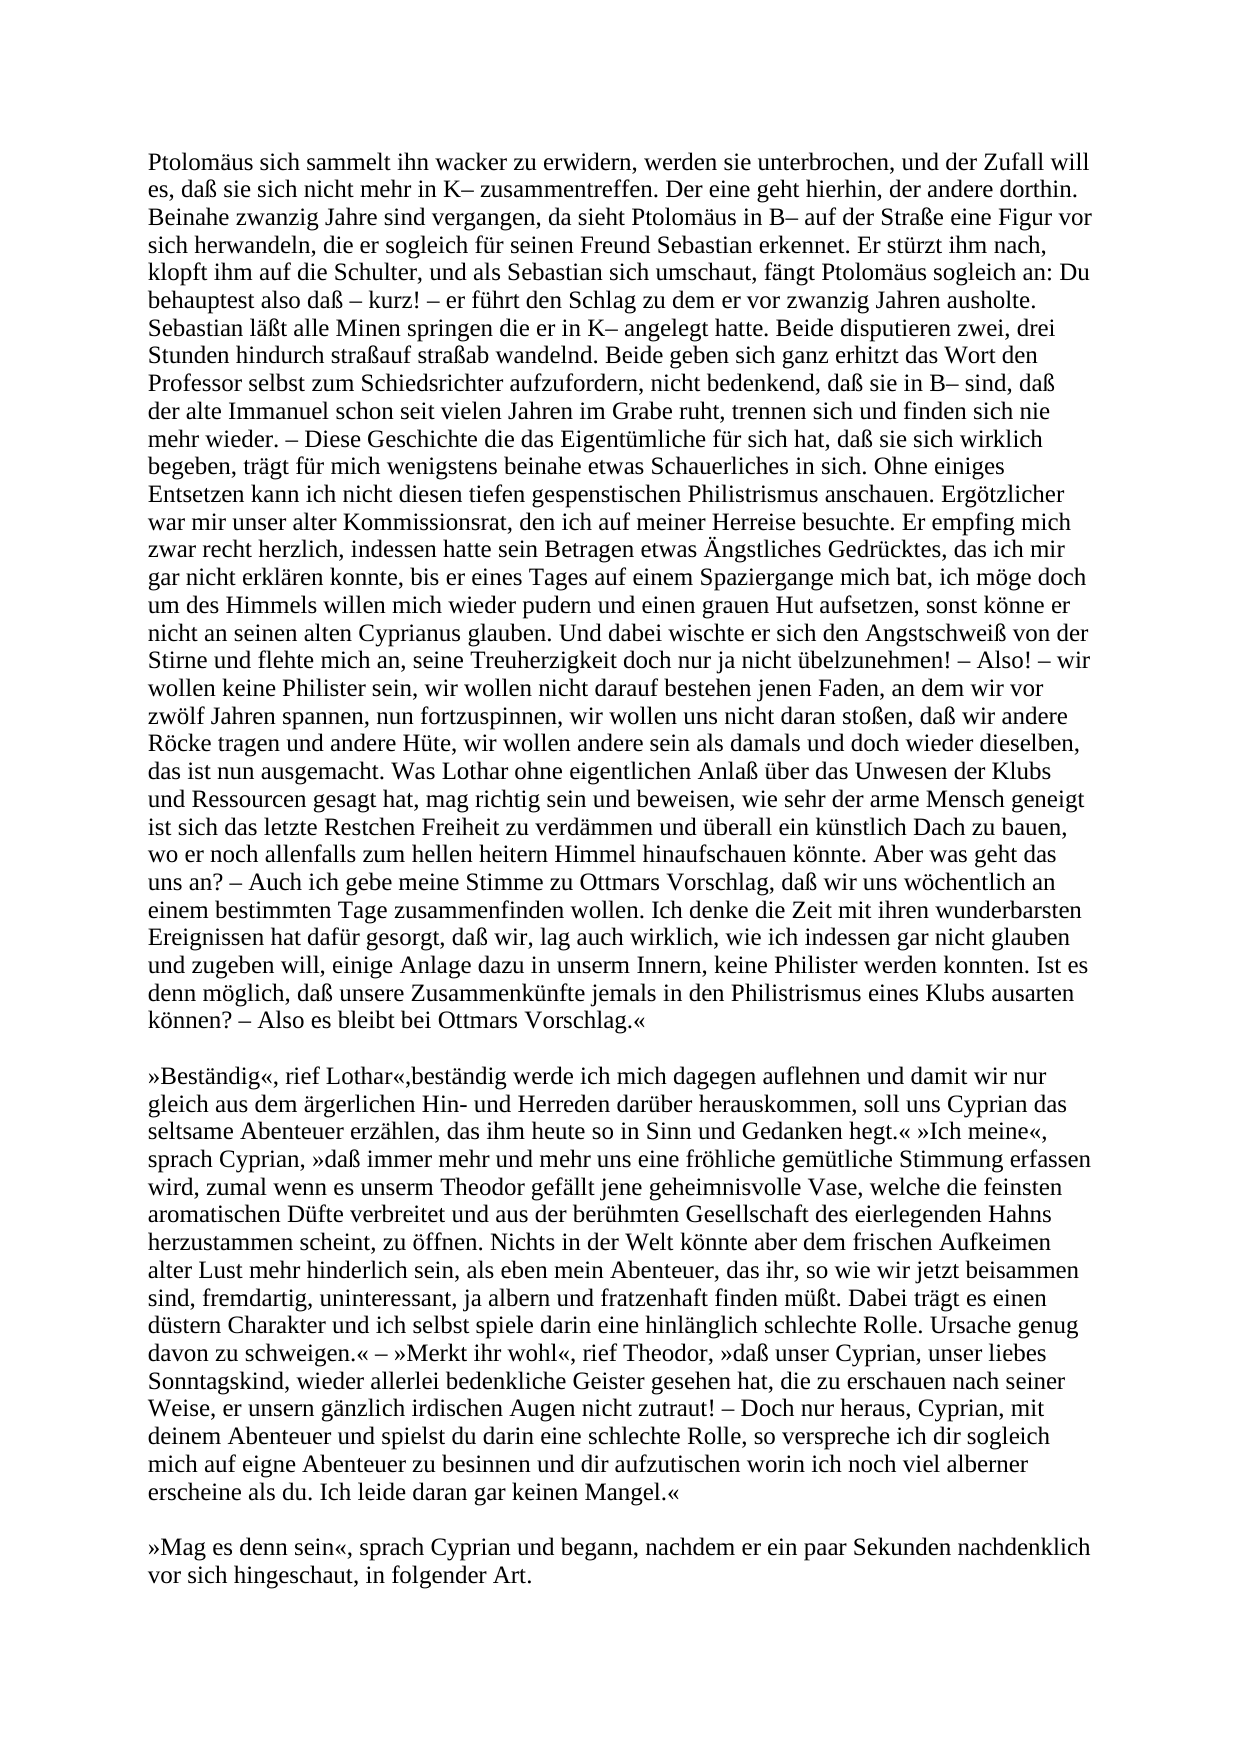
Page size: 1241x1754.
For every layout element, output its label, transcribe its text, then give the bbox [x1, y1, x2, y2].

text »Mag es denn sein«, sprach Cyprian und begann, nachdem er ein paar Sekunden nachdenklich vor sich hingeschaut, in folgender Art. [148, 1533, 1092, 1588]
text »Beständig«, rief Lothar«,beständig werde ich mich dagegen auflehnen und damit wir nur gleich aus dem ärgerlichen Hin- und Herreden darüber herauskommen, soll uns Cyprian das seltsame Abenteuer erzählen, das ihm heute so in Sinn und Gedanken hegt.« »Ich meine«, sprach Cyprian, »daß immer mehr und mehr uns eine fröhliche gemütliche Stimmung erfassen wird, zumal wenn es unserm Theodor gefällt jene geheimnisvolle Vase, welche die feinsten aromatischen Düfte verbreitet und aus der berühmten Gesellschaft des eierlegenden Hahns herzustammen scheint, zu öffnen. Nichts in der Welt könnte aber dem frischen Aufkeimen alter Lust mehr hinderlich sein, als eben mein Abenteuer, das ihr, so wie wir jetzt beisammen sind, fremdartig, uninteressant, ja albern und fratzenhaft finden müßt. Dabei trägt es einen düstern Charakter und ich selbst spiele darin eine hinlänglich schlechte Rolle. Ursache genug davon zu schweigen.« – »Merkt ihr wohl«, rief Theodor, »daß unser Cyprian, unser liebes Sonntagskind, wieder allerlei bedenkliche Geister gesehen hat, die zu erschauen nach seiner Weise, er unsern gänzlich irdischen Augen nicht zutraut! – Doch nur heraus, Cyprian, mit deinem Abenteuer und spielst du darin eine schlechte Rolle, so verspreche ich dir sogleich mich auf eigne Abenteuer zu besinnen und dir aufzutischen worin ich noch viel alberner erscheine als du. Ich leide daran gar keinen Mangel.« [148, 1062, 1092, 1505]
text Ptolomäus sich sammelt ihn wacker zu erwidern, werden sie unterbrochen, und der Zufall will es, daß sie sich nicht mehr in K– zusammentreffen. Der eine geht hierhin, der andere dorthin. Beinahe zwanzig Jahre sind vergangen, da sieht Ptolomäus in B– auf der Straße eine Figur vor sich herwandeln, die er sogleich für seinen Freund Sebastian erkennet. Er stürzt ihm nach, klopft ihm auf die Schulter, und als Sebastian sich umschaut, fängt Ptolomäus sogleich an: Du behauptest also daß – kurz! – er führt den Schlag zu dem er vor zwanzig Jahren ausholte. Sebastian läßt alle Minen springen die er in K– angelegt hatte. Beide disputieren zwei, drei Stunden hindurch straßauf straßab wandelnd. Beide geben sich ganz erhitzt das Wort den Professor selbst zum Schiedsrichter aufzufordern, nicht bedenkend, daß sie in B– sind, daß der alte Immanuel schon seit vielen Jahren im Grabe ruht, trennen sich und finden sich nie mehr wieder. – Diese Geschichte die das Eigentümliche für sich hat, daß sie sich wirklich begeben, trägt für mich wenigstens beinahe etwas Schauerliches in sich. Ohne einiges Entsetzen kann ich nicht diesen tiefen gespenstischen Philistrismus anschauen. Ergötzlicher war mir unser alter Kommissionsrat, den ich auf meiner Herreise besuchte. Er empfing mich zwar recht herzlich, indessen hatte sein Betragen etwas Ängstliches Gedrücktes, das ich mir gar nicht erklären konnte, bis er eines Tages auf einem Spaziergange mich bat, ich möge doch um des Himmels willen mich wieder pudern und einen grauen Hut aufsetzen, sonst könne er nicht an seinen alten Cyprianus glauben. Und dabei wischte er sich den Angstschweiß von der Stirne und flehte mich an, seine Treuherzigkeit doch nur ja nicht übelzunehmen! – Also! – wir wollen keine Philister sein, wir wollen nicht darauf bestehen jenen Faden, an dem wir vor zwölf Jahren spannen, nun fortzuspinnen, wir wollen uns nicht daran stoßen, daß wir andere Röcke tragen und andere Hüte, wir wollen andere sein als damals und doch wieder dieselben, das ist nun ausgemacht. Was Lothar ohne eigentlichen Anlaß über das Unwesen der Klubs und Ressourcen gesagt hat, mag richtig sein und beweisen, wie sehr der arme Mensch geneigt ist sich das letzte Restchen Freiheit zu verdämmen und überall ein künstlich Dach zu bauen, wo er noch allenfalls zum hellen heitern Himmel hinaufschauen könnte. Aber was geht das uns an? – Auch ich gebe meine Stimme zu Ottmars Vorschlag, daß wir uns wöchentlich an einem bestimmten Tage zusammenfinden wollen. Ich denke die Zeit mit ihren wunderbarsten Ereignissen hat dafür gesorgt, daß wir, lag auch wirklich, wie ich indessen gar nicht glauben und zugeben will, einige Anlage dazu in unserm Innern, keine Philister werden konnten. Ist es denn möglich, daß unsere Zusammenkünfte jemals in den Philistrismus eines Klubs ausarten können? – Also es bleibt bei Ottmars Vorschlag.« [148, 148, 1092, 1034]
